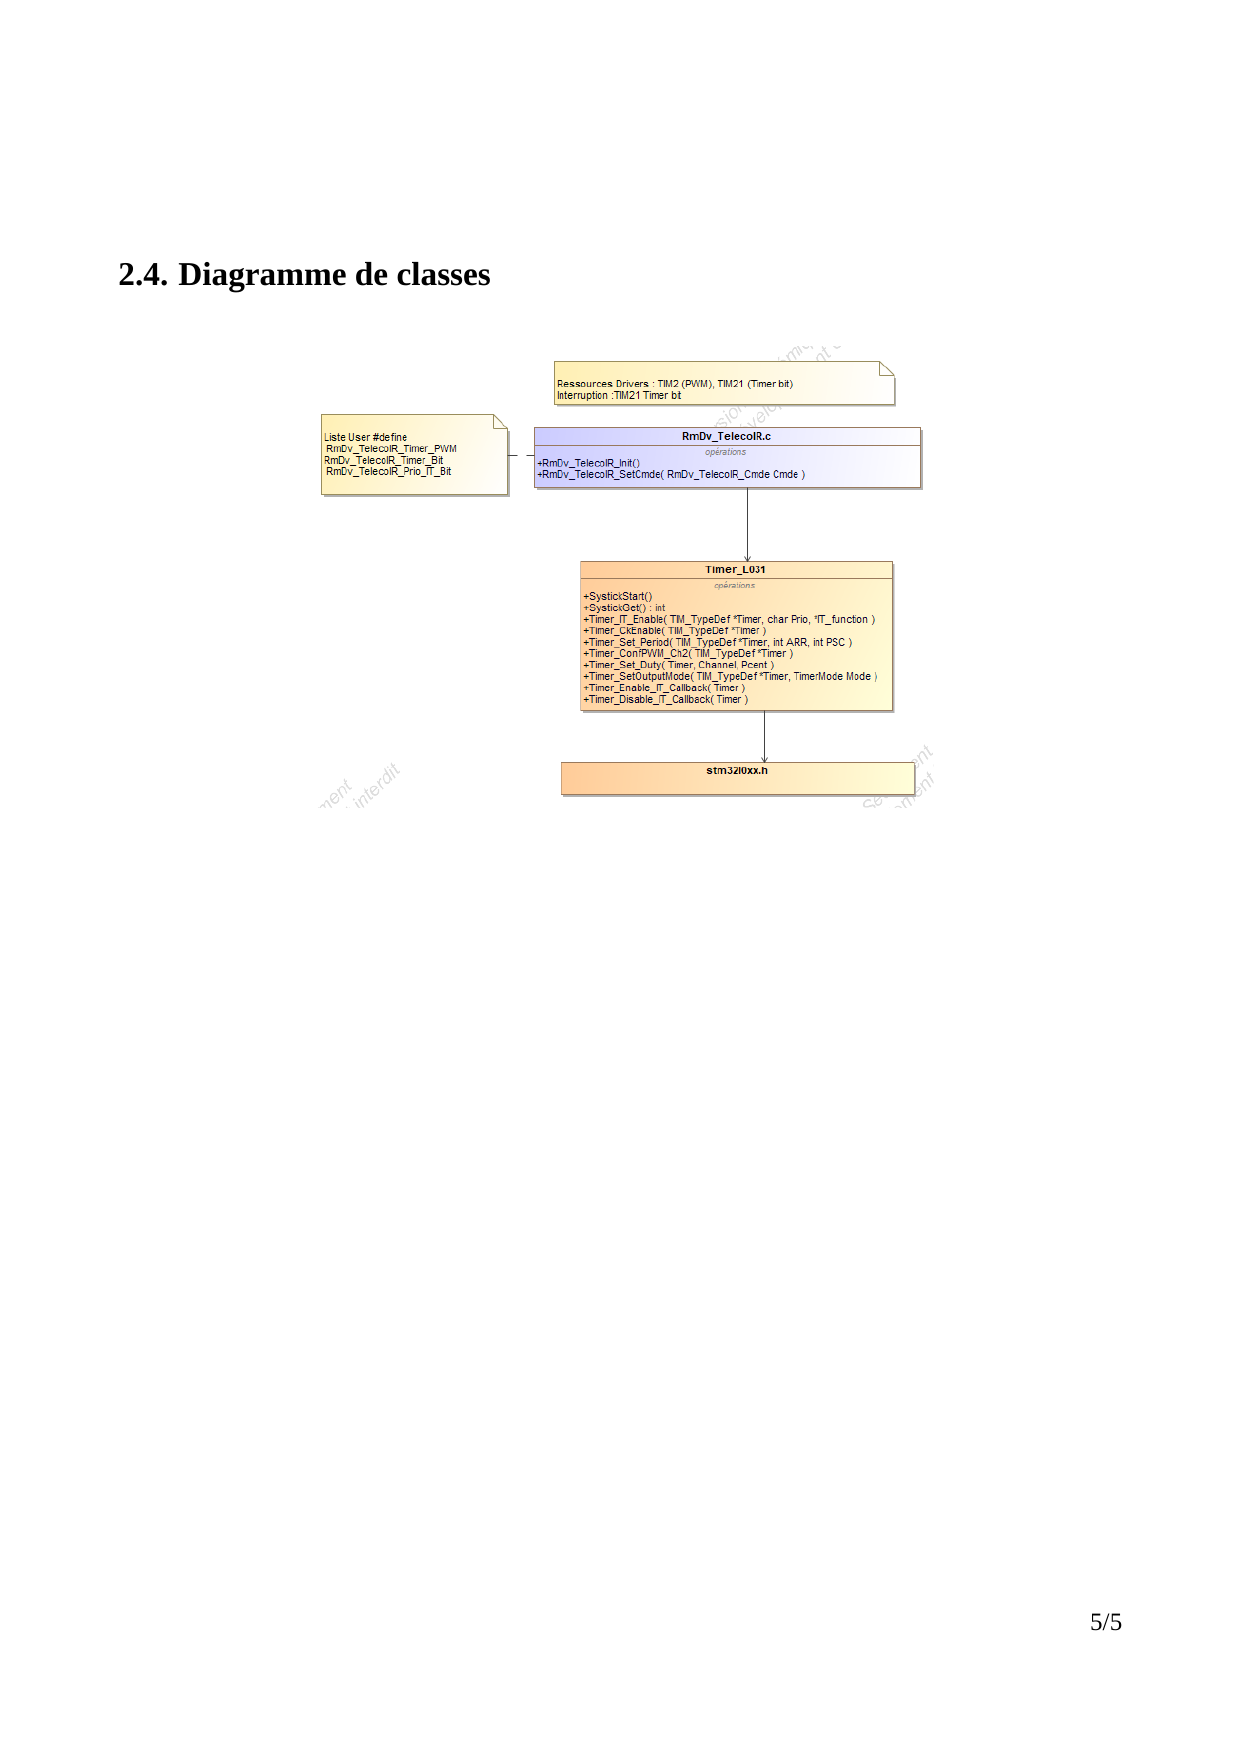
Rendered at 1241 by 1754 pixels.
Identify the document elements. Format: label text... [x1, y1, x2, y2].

subtitle Diagramme de classes [118, 254, 1122, 292]
